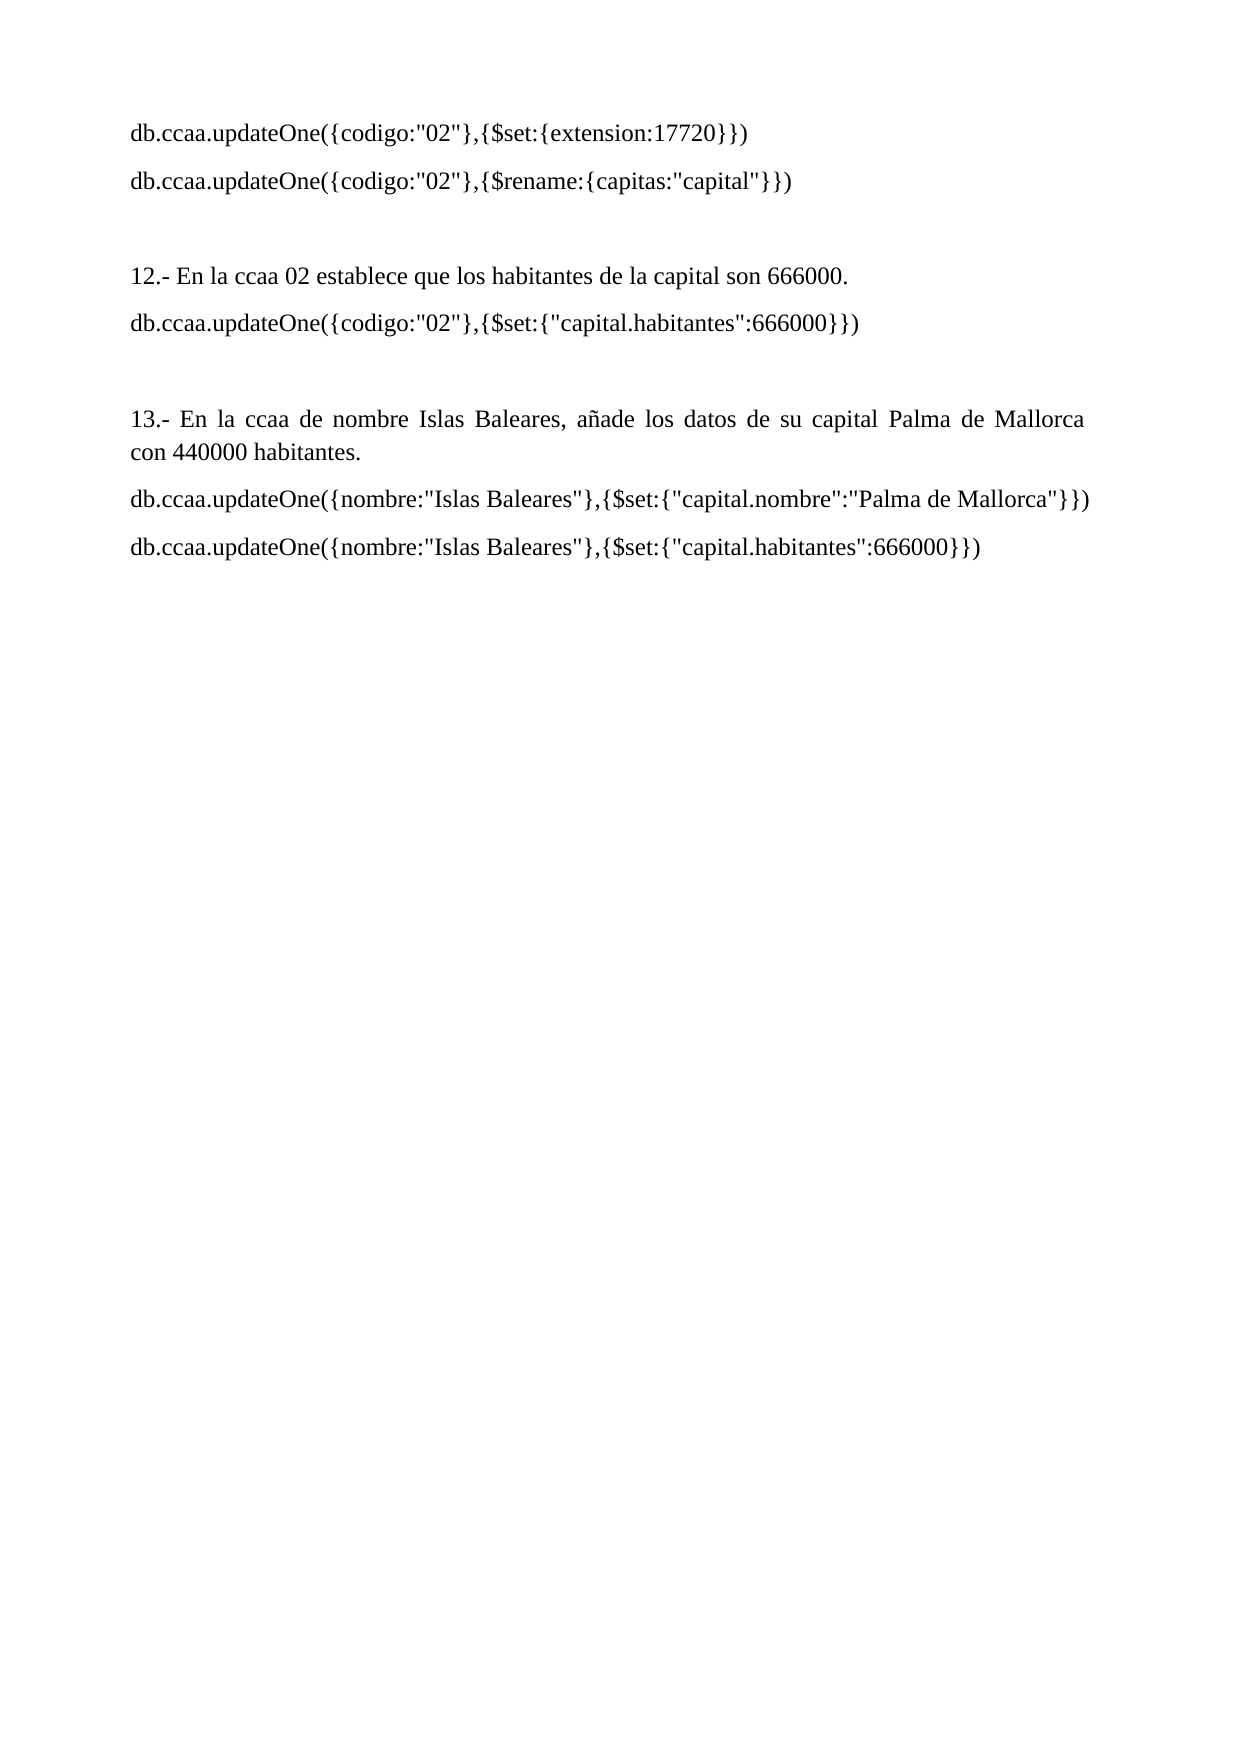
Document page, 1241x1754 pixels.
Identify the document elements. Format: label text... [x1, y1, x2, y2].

text db.ccaa.updateOne({codigo:"02"},{$set:{extension:17720}}) [130, 118, 1122, 147]
text 12.- En la ccaa 02 establece que los habitantes de la capital son 666000. [130, 261, 1122, 290]
text db.ccaa.updateOne({codigo:"02"},{$rename:{capitas:"capital"}}) [130, 166, 1122, 194]
text db.ccaa.updateOne({codigo:"02"},{$set:{"capital.habitantes":666000}}) [130, 308, 1122, 337]
text db.ccaa.updateOne({nombre:"Islas Baleares"},{$set:{"capital.habitantes":666000}}) [130, 532, 1122, 561]
text db.ccaa.updateOne({nombre:"Islas Baleares"},{$set:{"capital.nombre":"Palma de Mallorca"}}) [130, 484, 1122, 513]
text 13.- En la ccaa de nombre Islas Baleares, añade los datos de su capital Palma de Mallorca con 440000 habitantes. [130, 404, 1122, 466]
